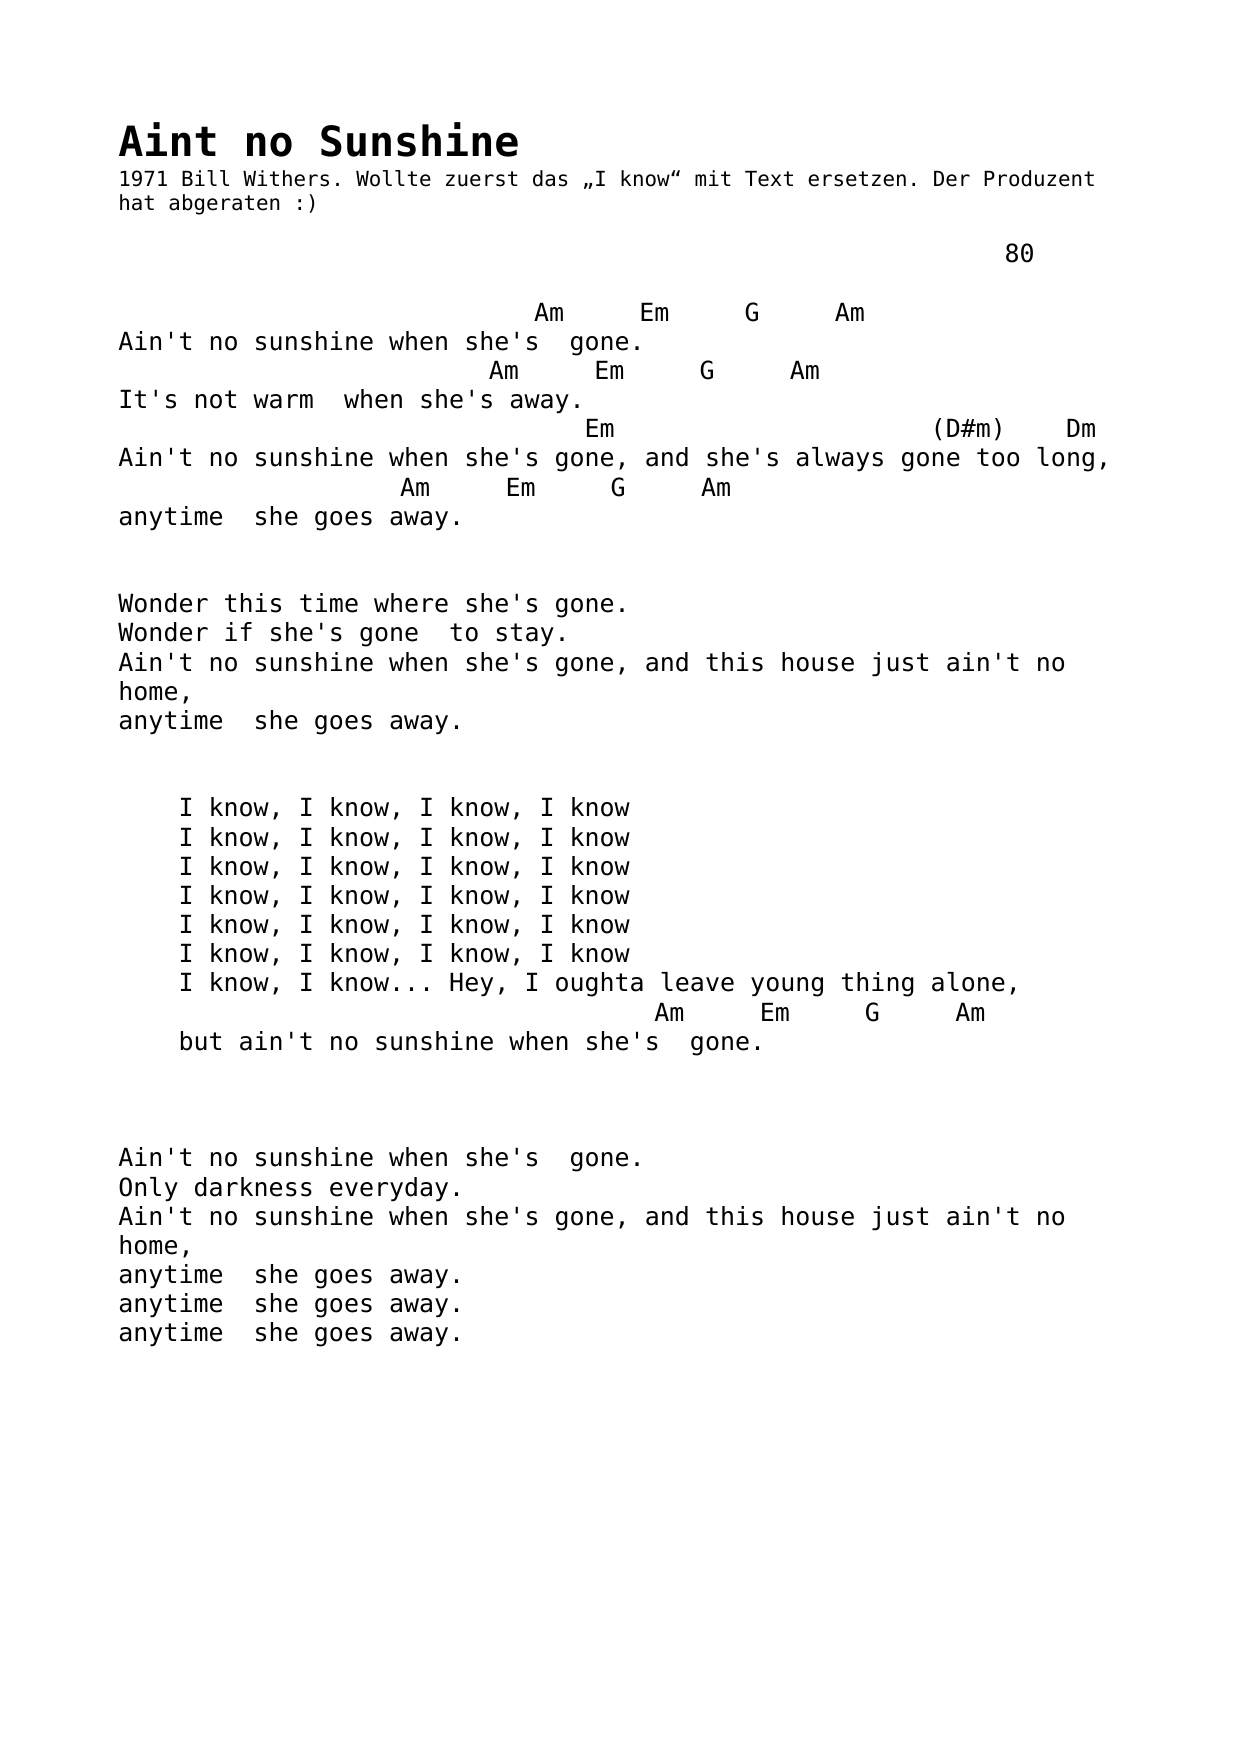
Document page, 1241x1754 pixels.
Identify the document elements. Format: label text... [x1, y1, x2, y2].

text Am Em G Am [118, 298, 1122, 327]
text Ain't no sunshine when she's gone, and she's always gone too long, [118, 444, 1122, 473]
text Ain't no sunshine when she's gone, and this house just ain't no home, [118, 1202, 1122, 1260]
text Only darkness everyday. [118, 1173, 1122, 1202]
text Em (D#m) Dm [118, 414, 1122, 444]
text 1971 Bill Withers. Wollte zuerst das „I know“ mit Text ersetzen. Der Produzent hat abgeraten :) [118, 167, 1122, 215]
text 80 [118, 239, 1122, 269]
text Ain't no sunshine when she's gone, and this house just ain't no home, [118, 648, 1122, 706]
text I know, I know, I know, I know [118, 794, 1122, 823]
text anytime she goes away. [118, 1289, 1122, 1319]
text Aint no Sunshine [118, 118, 1122, 167]
text Am Em G Am [118, 473, 1122, 502]
text Ain't no sunshine when she's gone. [118, 327, 1122, 356]
text Am Em G Am [118, 998, 1122, 1027]
text I know, I know, I know, I know [118, 852, 1122, 881]
text anytime she goes away. [118, 1319, 1122, 1348]
text Wonder this time where she's gone. [118, 589, 1122, 619]
text It's not warm when she's away. [118, 385, 1122, 414]
text anytime she goes away. [118, 1260, 1122, 1289]
text I know, I know, I know, I know I know, I know, I know, I know [118, 910, 1122, 969]
text I know, I know... Hey, I oughta leave young thing alone, [118, 969, 1122, 998]
text Am Em G Am [118, 356, 1122, 385]
text but ain't no sunshine when she's gone. [118, 1027, 1122, 1056]
text Ain't no sunshine when she's gone. [118, 1144, 1122, 1173]
text I know, I know, I know, I know [118, 823, 1122, 852]
text anytime she goes away. [118, 502, 1122, 531]
text anytime she goes away. [118, 706, 1122, 735]
text I know, I know, I know, I know [118, 881, 1122, 910]
text Wonder if she's gone to stay. [118, 619, 1122, 648]
